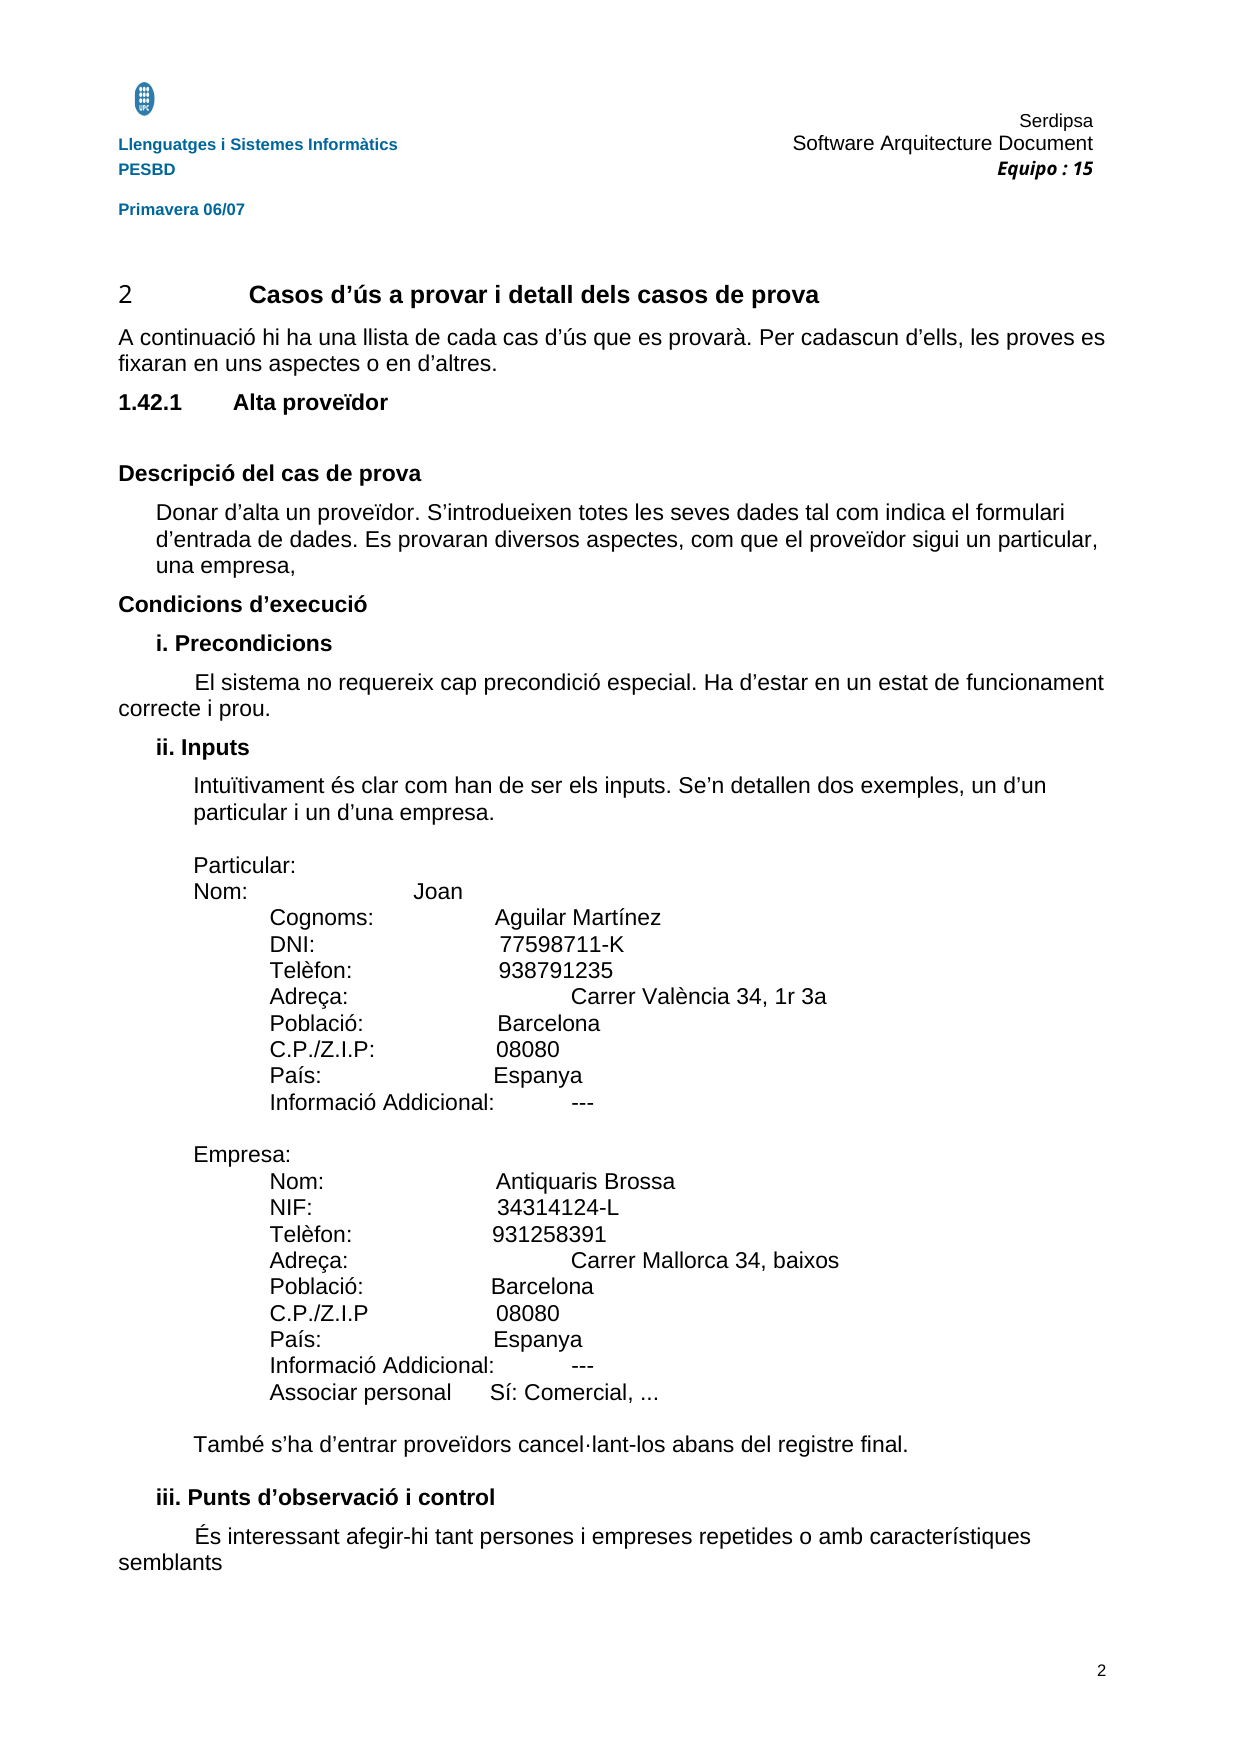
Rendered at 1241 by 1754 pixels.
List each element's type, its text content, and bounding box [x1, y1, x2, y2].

text Població: Barcelona [193, 1010, 1106, 1036]
text Empresa: [193, 1141, 1106, 1168]
text NIF: 34314124-L [193, 1194, 1106, 1221]
text Associar personal Sí: Comercial, ... [193, 1379, 1106, 1405]
text Informació Addicional: --- [193, 1352, 1106, 1379]
text C.P./Z.I.P: 08080 [193, 1036, 1106, 1062]
text Intuïtivament és clar com han de ser els inputs. Se’n detallen dos exemples, un d’un particular i un d’una empresa. [193, 772, 1106, 825]
text C.P./Z.I.P 08080 [193, 1299, 1106, 1326]
text El sistema no requereix cap precondició especial. Ha d’estar en un estat de funcionament correcte i prou. [118, 668, 1106, 721]
subtitle 2 Casos d’ús a provar i detall dels casos de prova [118, 277, 1106, 311]
text Adreça: Carrer València 34, 1r 3a [193, 983, 1106, 1010]
text Particular: [193, 852, 1106, 878]
text Nom: Joan [193, 878, 1106, 904]
text Població: Barcelona [193, 1273, 1106, 1299]
text Telèfon: 938791235 [193, 957, 1106, 983]
text i. Precondicions [118, 629, 1106, 656]
text Condicions d’execució [118, 591, 1106, 617]
text Descripció del cas de prova [118, 460, 1106, 487]
text iii. Punts d’observació i control [118, 1484, 1106, 1510]
subtitle 2.1 Alta proveïdor [118, 389, 1106, 415]
text ii. Inputs [118, 734, 1106, 760]
text A continuació hi ha una llista de cada cas d’ús que es provarà. Per cadascun d’ells, les proves es fixaran en uns aspectes o en d’altres. [118, 324, 1106, 376]
text DNI: 77598711-K [193, 931, 1106, 957]
text Telèfon: 931258391 [193, 1221, 1106, 1247]
text És interessant afegir-hi tant persones i empreses repetides o amb característiques semblants [118, 1523, 1106, 1576]
text País: Espanya [193, 1062, 1106, 1089]
text País: Espanya [193, 1326, 1106, 1352]
text Donar d’alta un proveïdor. S’introdueixen totes les seves dades tal com indica el formulari d’entrada de dades. Es provaran diversos aspectes, com que el proveïdor sigui un particular, una empresa, [156, 499, 1106, 578]
text Nom: Antiquaris Brossa [193, 1168, 1106, 1194]
text Adreça: Carrer Mallorca 34, baixos [193, 1247, 1106, 1273]
text També s’ha d’entrar proveïdors cancel·lant-los abans del registre final. [193, 1431, 1106, 1458]
text Cognoms: Aguilar Martínez [193, 904, 1106, 931]
text Informació Addicional: --- [193, 1089, 1106, 1115]
